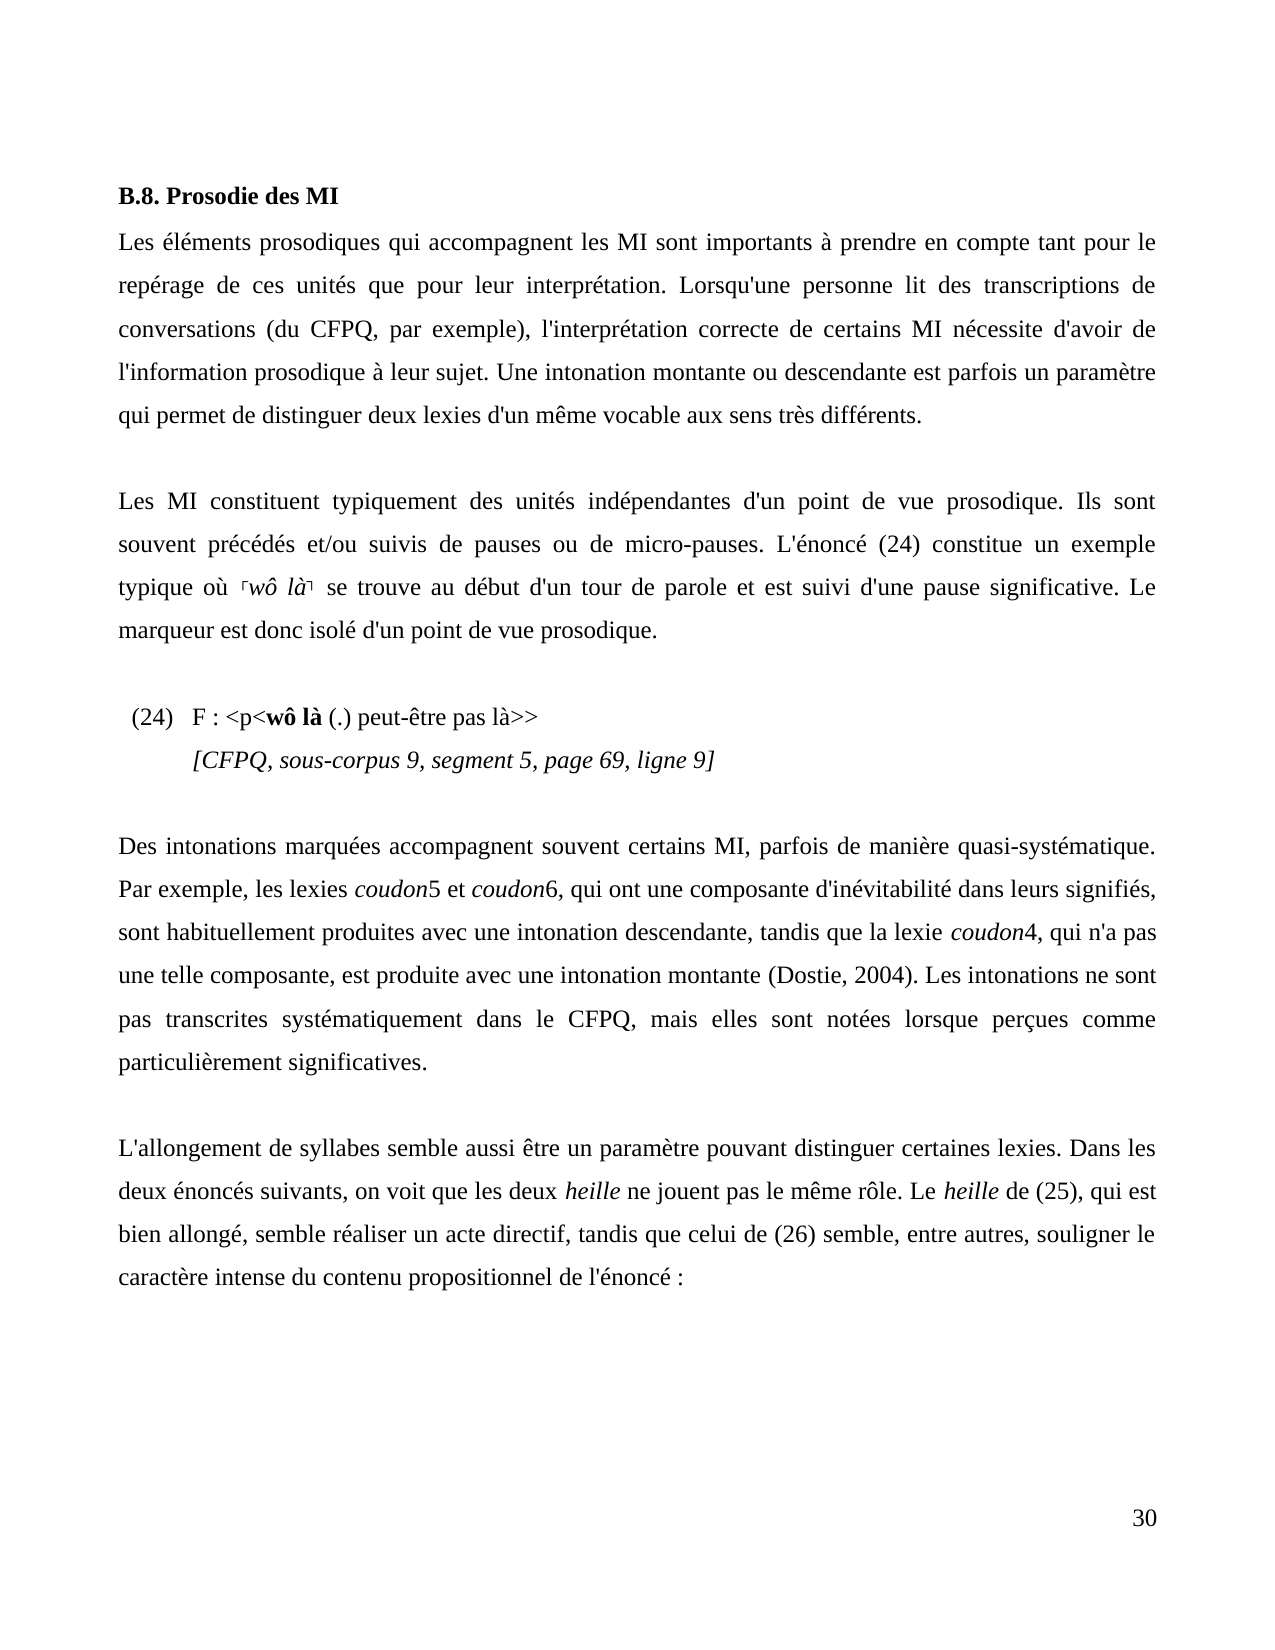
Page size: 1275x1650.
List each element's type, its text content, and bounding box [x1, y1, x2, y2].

text Les éléments prosodiques qui accompagnent les MI sont importants à prendre en compte tant pour le repérage de ces unités que pour leur interprétation. Lorsqu'une personne lit des transcriptions de conversations (du CFPQ, par exemple), l'interprétation correcte de certains MI nécessite d'avoir de l'information prosodique à leur sujet. Une intonation montante ou descendante est parfois un paramètre qui permet de distinguer deux lexies d'un même vocable aux sens très différents. [118, 227, 1157, 429]
subtitle B.8. Prosodie des MI [118, 181, 1157, 209]
text (24) F : <p<wô là (.) peut-être pas là>> [131, 702, 1157, 731]
text Les MI constituent typiquement des unités indépendantes d'un point de vue prosodique. Ils sont souvent précédés et/ou suivis de pauses ou de micro-pauses. L'énoncé (24) constitue un exemple typique où ┌wô là┐ se trouve au début d'un tour de parole et est suivi d'une pause significative. Le marqueur est donc isolé d'un point de vue prosodique. [118, 486, 1157, 644]
text L'allongement de syllabes semble aussi être un paramètre pouvant distinguer certaines lexies. Dans les deux énoncés suivants, on voit que les deux heille ne jouent pas le même rôle. Le heille de (25), qui est bien allongé, semble réaliser un acte directif, tandis que celui de (26) semble, entre autres, souligner le caractère intense du contenu propositionnel de l'énoncé : [118, 1133, 1157, 1291]
text Des intonations marquées accompagnent souvent certains MI, parfois de manière quasi-systématique. Par exemple, les lexies coudon5 et coudon6, qui ont une composante d'inévitabilité dans leurs signifiés, sont habituellement produites avec une intonation descendante, tandis que la lexie coudon4, qui n'a pas une telle composante, est produite avec une intonation montante (Dostie, 2004). Les intonations ne sont pas transcrites systématiquement dans le CFPQ, mais elles sont notées lorsque perçues comme particulièrement significatives. [118, 831, 1157, 1076]
text [CFPQ, sous-corpus 9, segment 5, page 69, ligne 9] [131, 745, 1157, 774]
